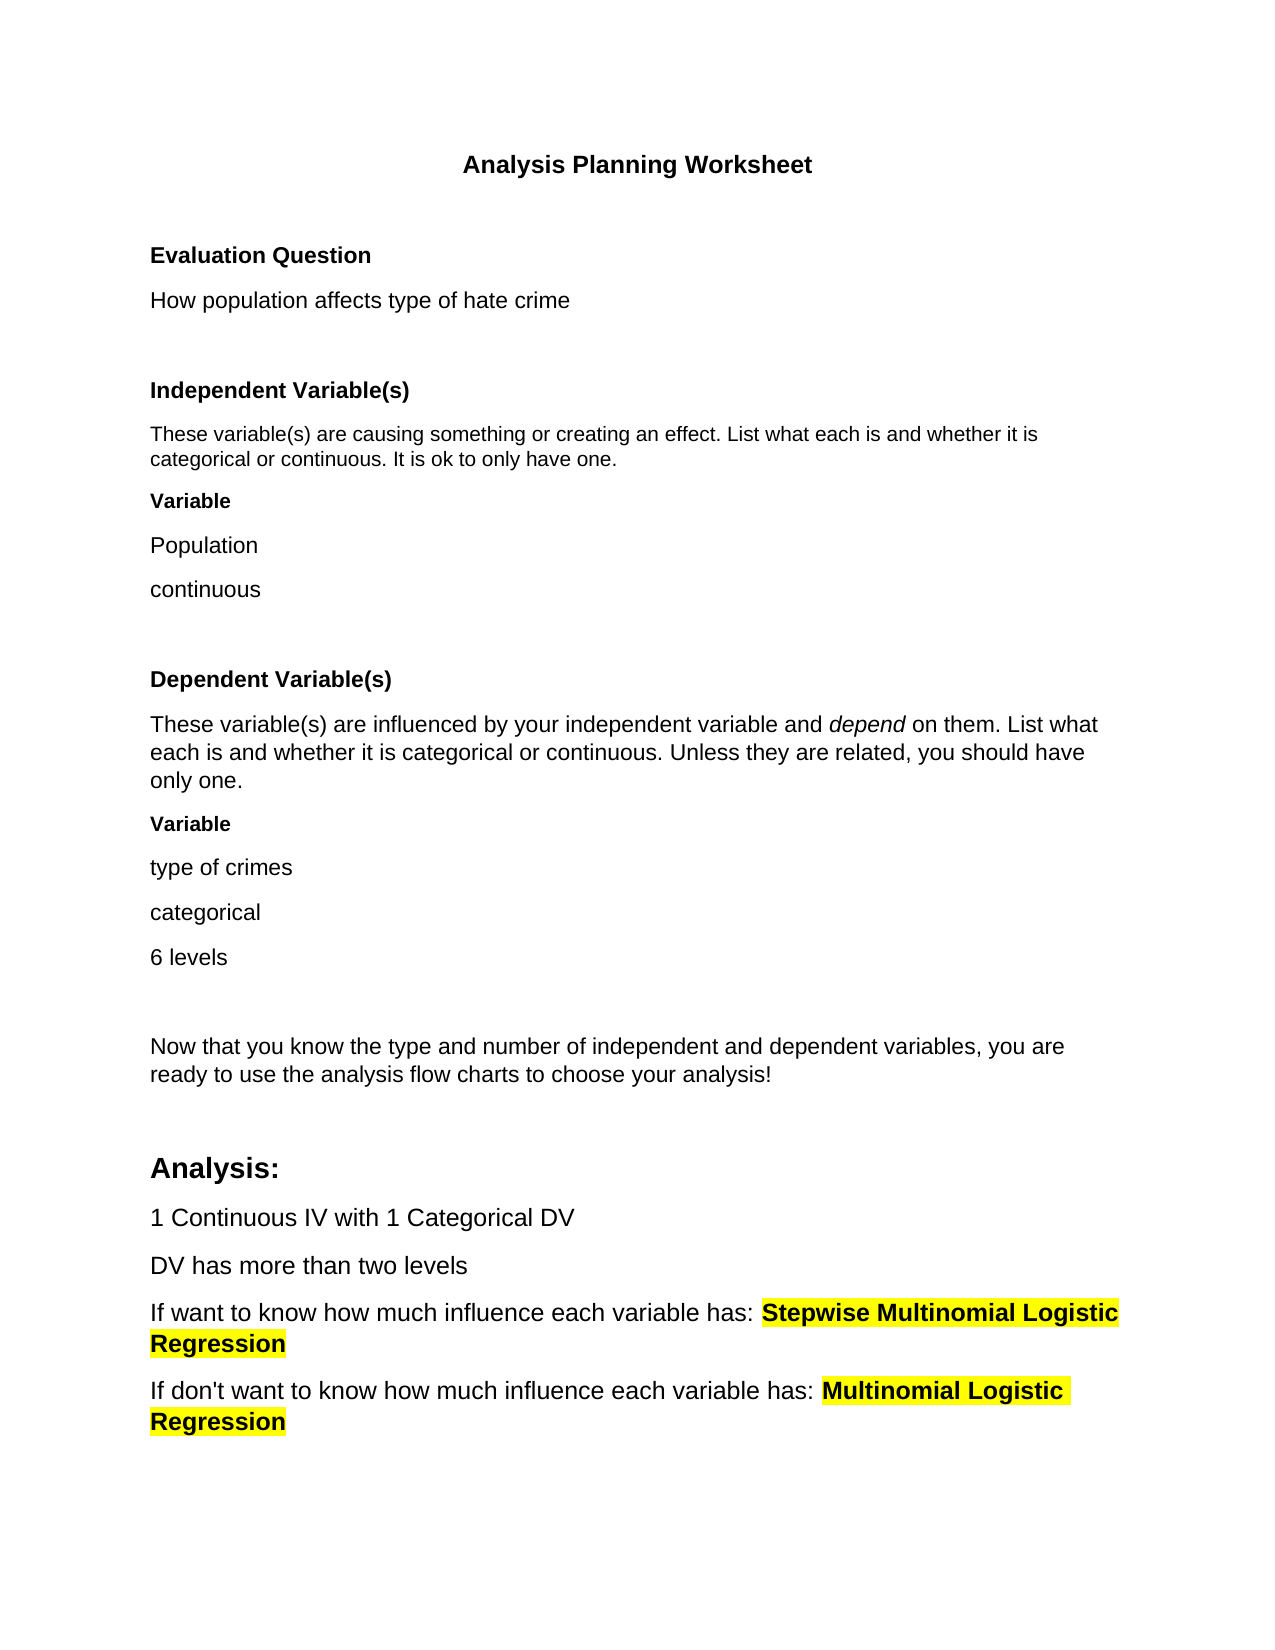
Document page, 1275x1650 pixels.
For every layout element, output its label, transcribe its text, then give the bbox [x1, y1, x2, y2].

text Now that you know the type and number of independent and dependent variables, you are ready to use the analysis flow charts to choose your analysis! [150, 1033, 1125, 1088]
text If don't want to know how much influence each variable has: Multinomial Logistic Regression [150, 1376, 1125, 1436]
text Evaluation Question [150, 242, 1125, 268]
text categorical [150, 899, 1125, 925]
text DV has more than two levels [150, 1251, 1125, 1279]
text 6 levels [150, 944, 1125, 970]
text These variable(s) are causing something or creating an effect. List what each is and whether it is categorical or continuous. It is ok to only have one. [150, 421, 1125, 471]
text Population [150, 532, 1125, 558]
text How population affects type of hate crime [150, 287, 1125, 313]
text Dependent Variable(s) [150, 666, 1125, 692]
text type of crimes [150, 854, 1125, 880]
text Analysis Planning Worksheet [150, 150, 1125, 179]
text 1 Continuous IV with 1 Categorical DV [150, 1203, 1125, 1232]
text These variable(s) are influenced by your independent variable and depend on them. List what each is and whether it is categorical or continuous. Unless they are related, you should have only one. [150, 711, 1125, 793]
text Variable [150, 812, 1125, 836]
text continuous [150, 576, 1125, 603]
text Independent Variable(s) [150, 377, 1125, 403]
text Variable [150, 489, 1125, 513]
text Analysis: [150, 1151, 1125, 1184]
text If want to know how much influence each variable has: Stepwise Multinomial Logistic Regression [150, 1298, 1125, 1358]
